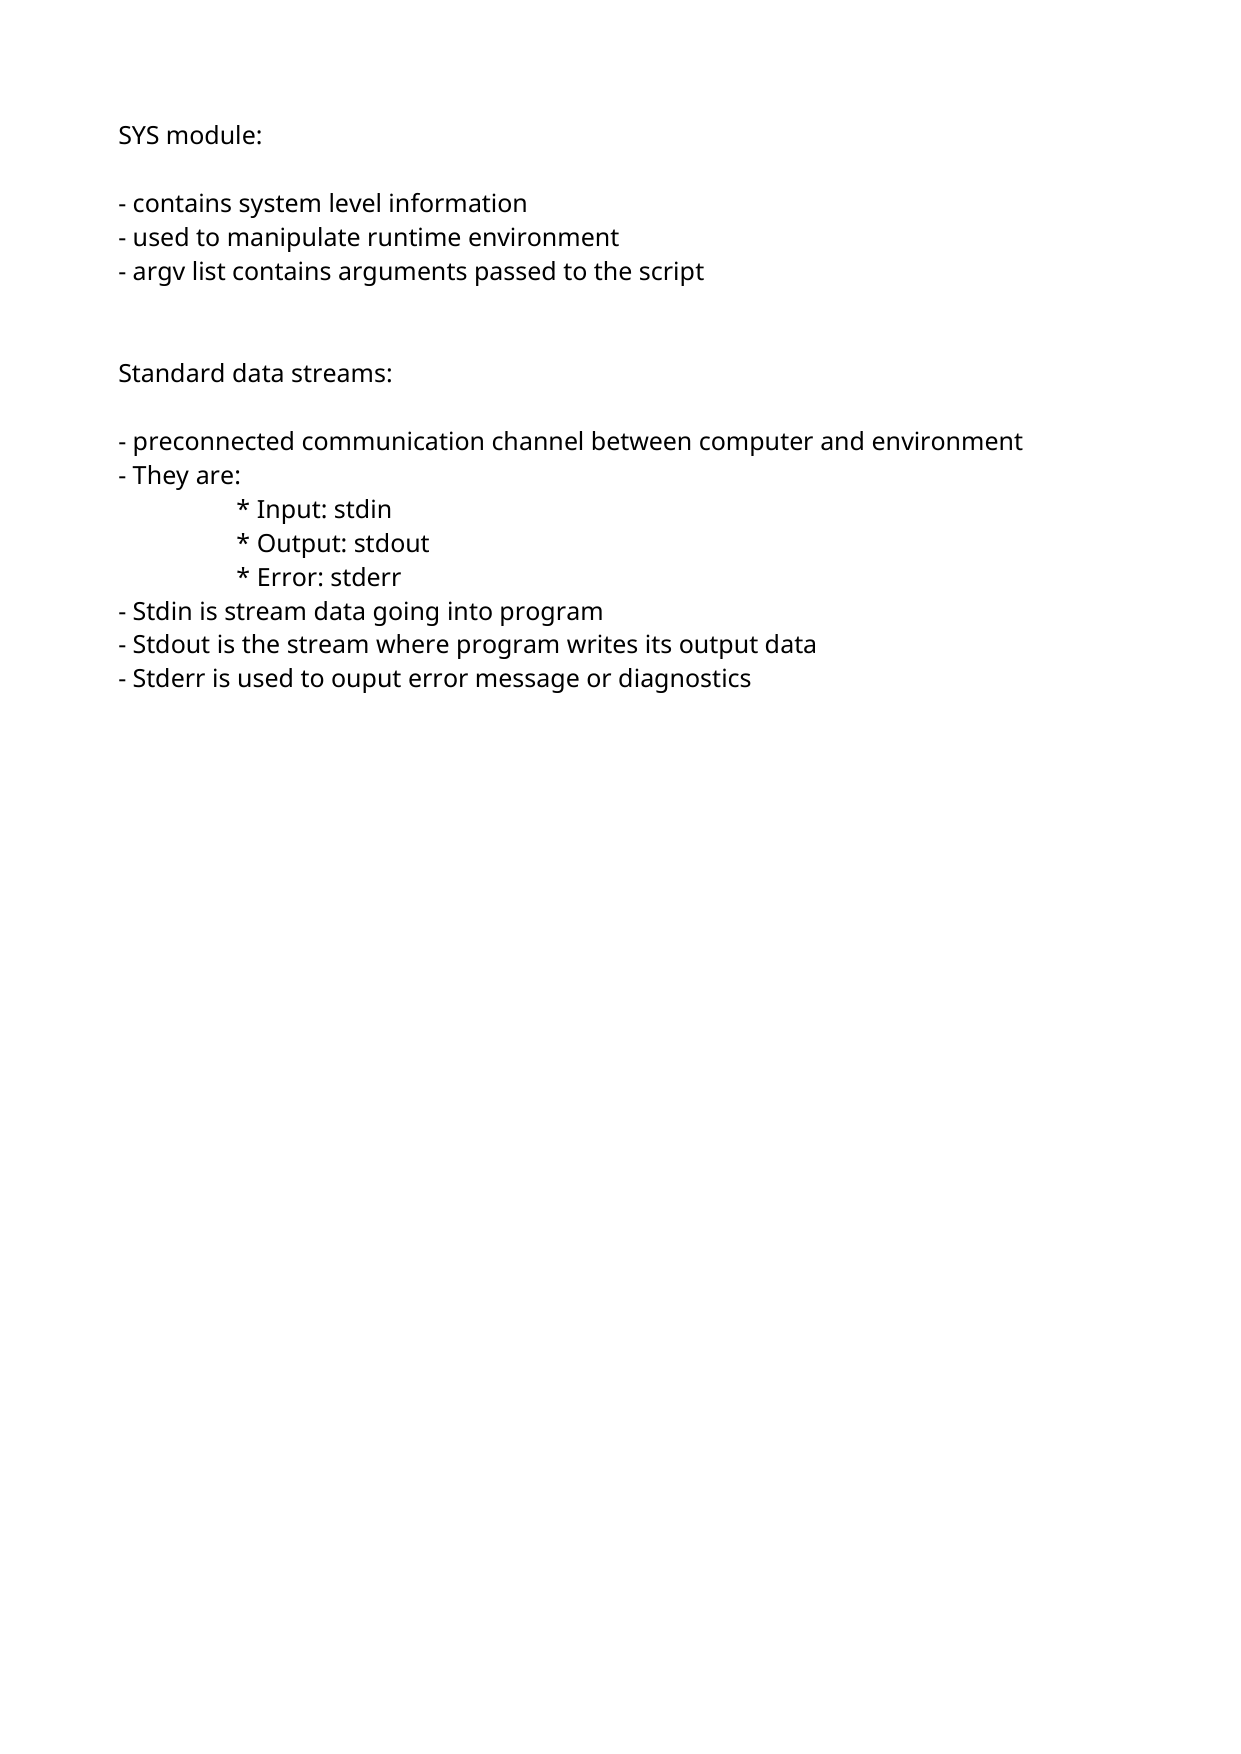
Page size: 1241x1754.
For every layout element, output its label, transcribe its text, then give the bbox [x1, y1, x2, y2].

text - used to manipulate runtime environment [118, 220, 1122, 254]
text - Stdout is the stream where program writes its output data [118, 627, 1122, 661]
text - Stderr is used to ouput error message or diagnostics [118, 661, 1122, 695]
text - Stdin is stream data going into program [118, 593, 1122, 627]
text - They are: [118, 458, 1122, 492]
text Standard data streams: [118, 356, 1122, 390]
text * Error: stderr [118, 559, 1122, 593]
text SYS module: [118, 118, 1122, 152]
text - argv list contains arguments passed to the script [118, 254, 1122, 288]
text - contains system level information [118, 186, 1122, 220]
text * Output: stdout [118, 526, 1122, 559]
text - preconnected communication channel between computer and environment [118, 424, 1122, 458]
text * Input: stdin [118, 492, 1122, 526]
